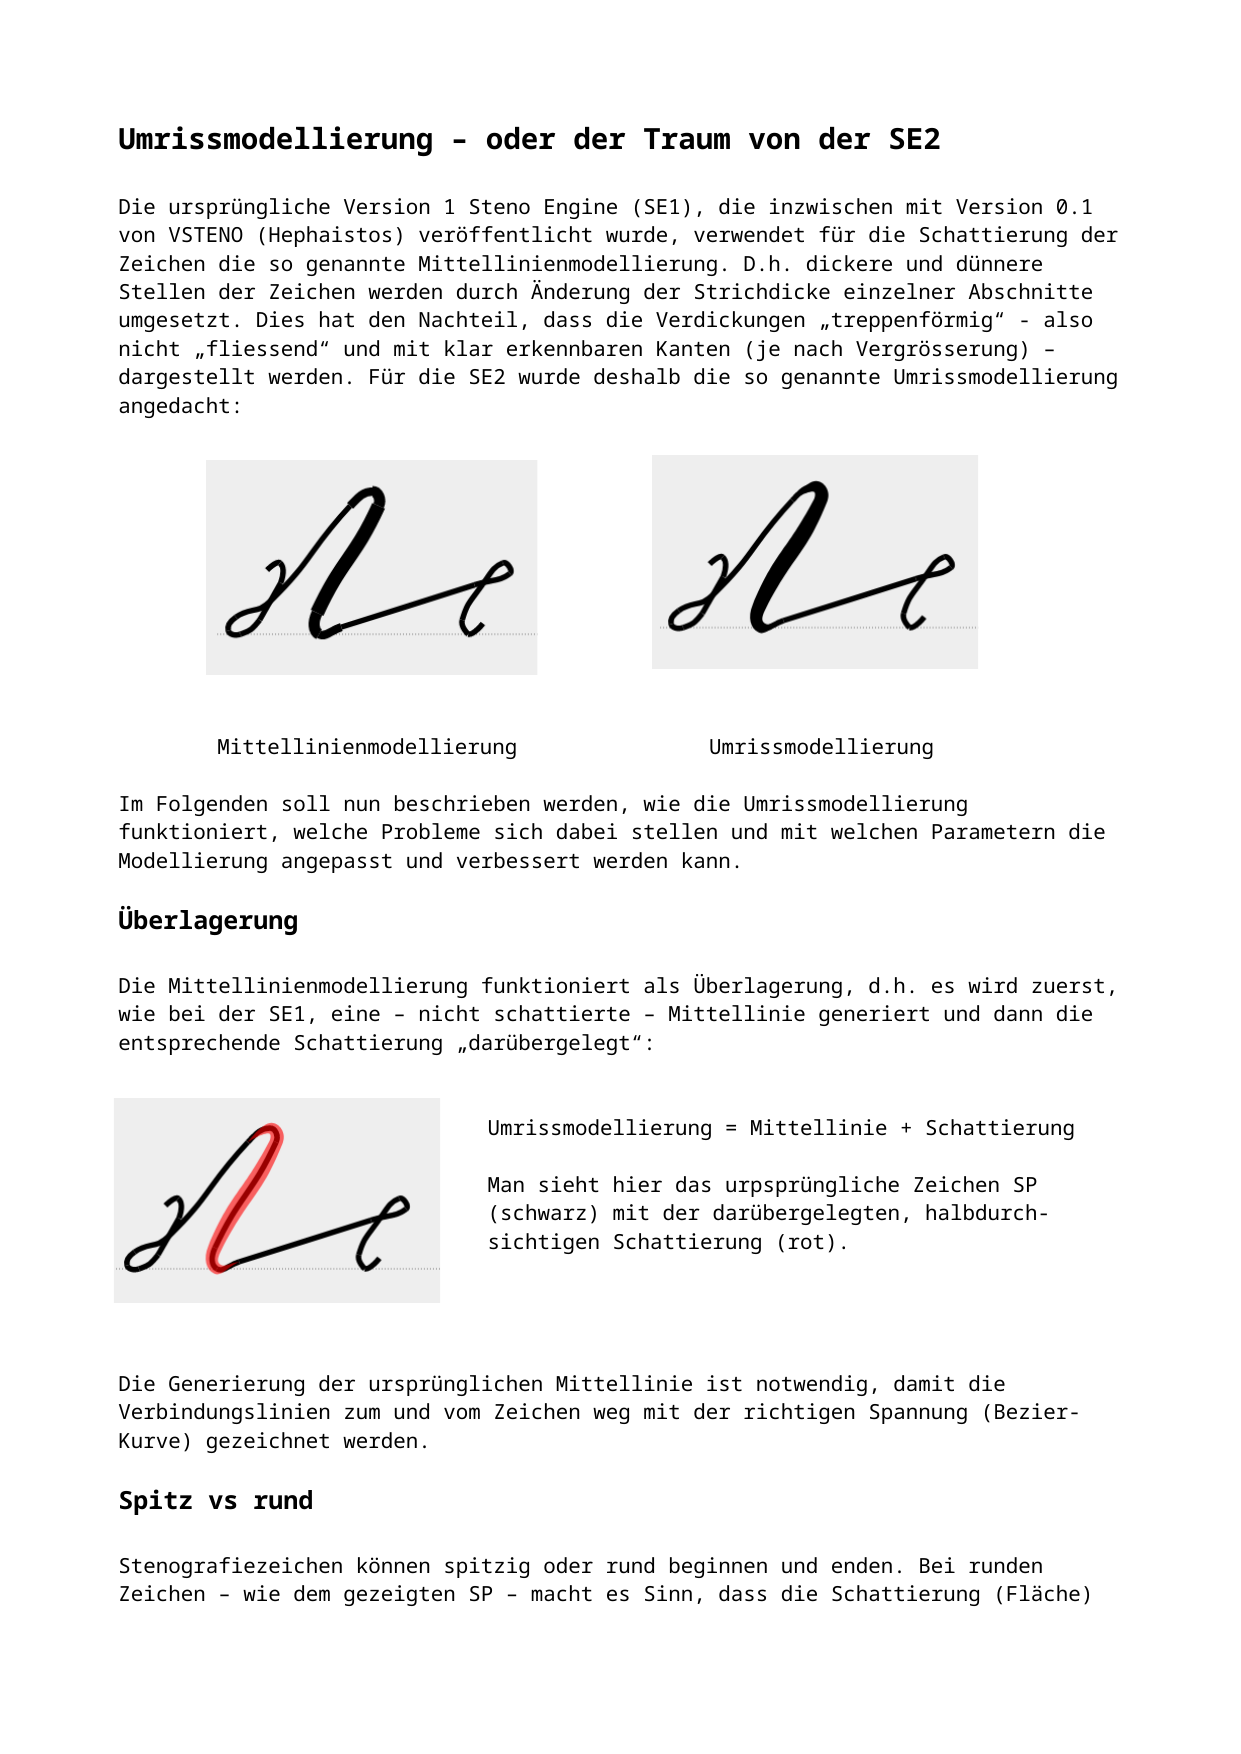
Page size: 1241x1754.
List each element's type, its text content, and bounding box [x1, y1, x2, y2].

picture [206, 460, 538, 675]
text Die Mittellinienmodellierung funktioniert als Überlagerung, d.h. es wird zuerst, wie bei der SE1, eine – nicht schattierte – Mittellinie generiert und dann die entsprechende Schattierung „darübergelegt“: [118, 971, 1122, 1056]
text Umrissmodellierung = Mittellinie + Schattierung [441, 1113, 1122, 1142]
picture [113, 1098, 441, 1303]
text Man sieht hier das urpsprüngliche Zeichen SP (schwarz) mit der darübergelegten, halbdurch- sichtigen Schattierung (rot). [441, 1170, 1122, 1255]
picture [652, 455, 979, 669]
text Im Folgenden soll nun beschrieben werden, wie die Umrissmodellierung funktioniert, welche Probleme sich dabei stellen und mit welchen Parametern die Modellierung angepasst und verbessert werden kann. [118, 789, 1122, 874]
text Umrissmodellierung – oder der Traum von der SE2 [118, 118, 1122, 158]
text Überlagerung [118, 903, 1122, 937]
text Spitz vs rund [118, 1483, 1122, 1517]
text Die ursprüngliche Version 1 Steno Engine (SE1), die inzwischen mit Version 0.1 von VSTENO (Hephaistos) veröffentlicht wurde, verwendet für die Schattierung der Zeichen die so genannte Mittellinienmodellierung. D.h. dickere und dünnere Stellen der Zeichen werden durch Änderung der Strichdicke einzelner Abschnitte umgesetzt. Dies hat den Nachteil, dass die Verdickungen „treppenförmig“ - also nicht „fliessend“ und mit klar erkennbaren Kanten (je nach Vergrösserung) – dargestellt werden. Für die SE2 wurde deshalb die so genannte Umrissmodellierung angedacht: [118, 192, 1122, 419]
text Stenografiezeichen können spitzig oder rund beginnen und enden. Bei runden Zeichen – wie dem gezeigten SP – macht es Sinn, dass die Schattierung (Fläche) [118, 1551, 1122, 1608]
text Mittellinienmodellierung Umrissmodellierung [118, 732, 1122, 761]
text Die Generierung der ursprünglichen Mittellinie ist notwendig, damit die Verbindungslinien zum und vom Zeichen weg mit der richtigen Spannung (Bezier-Kurve) gezeichnet werden. [118, 1369, 1122, 1454]
